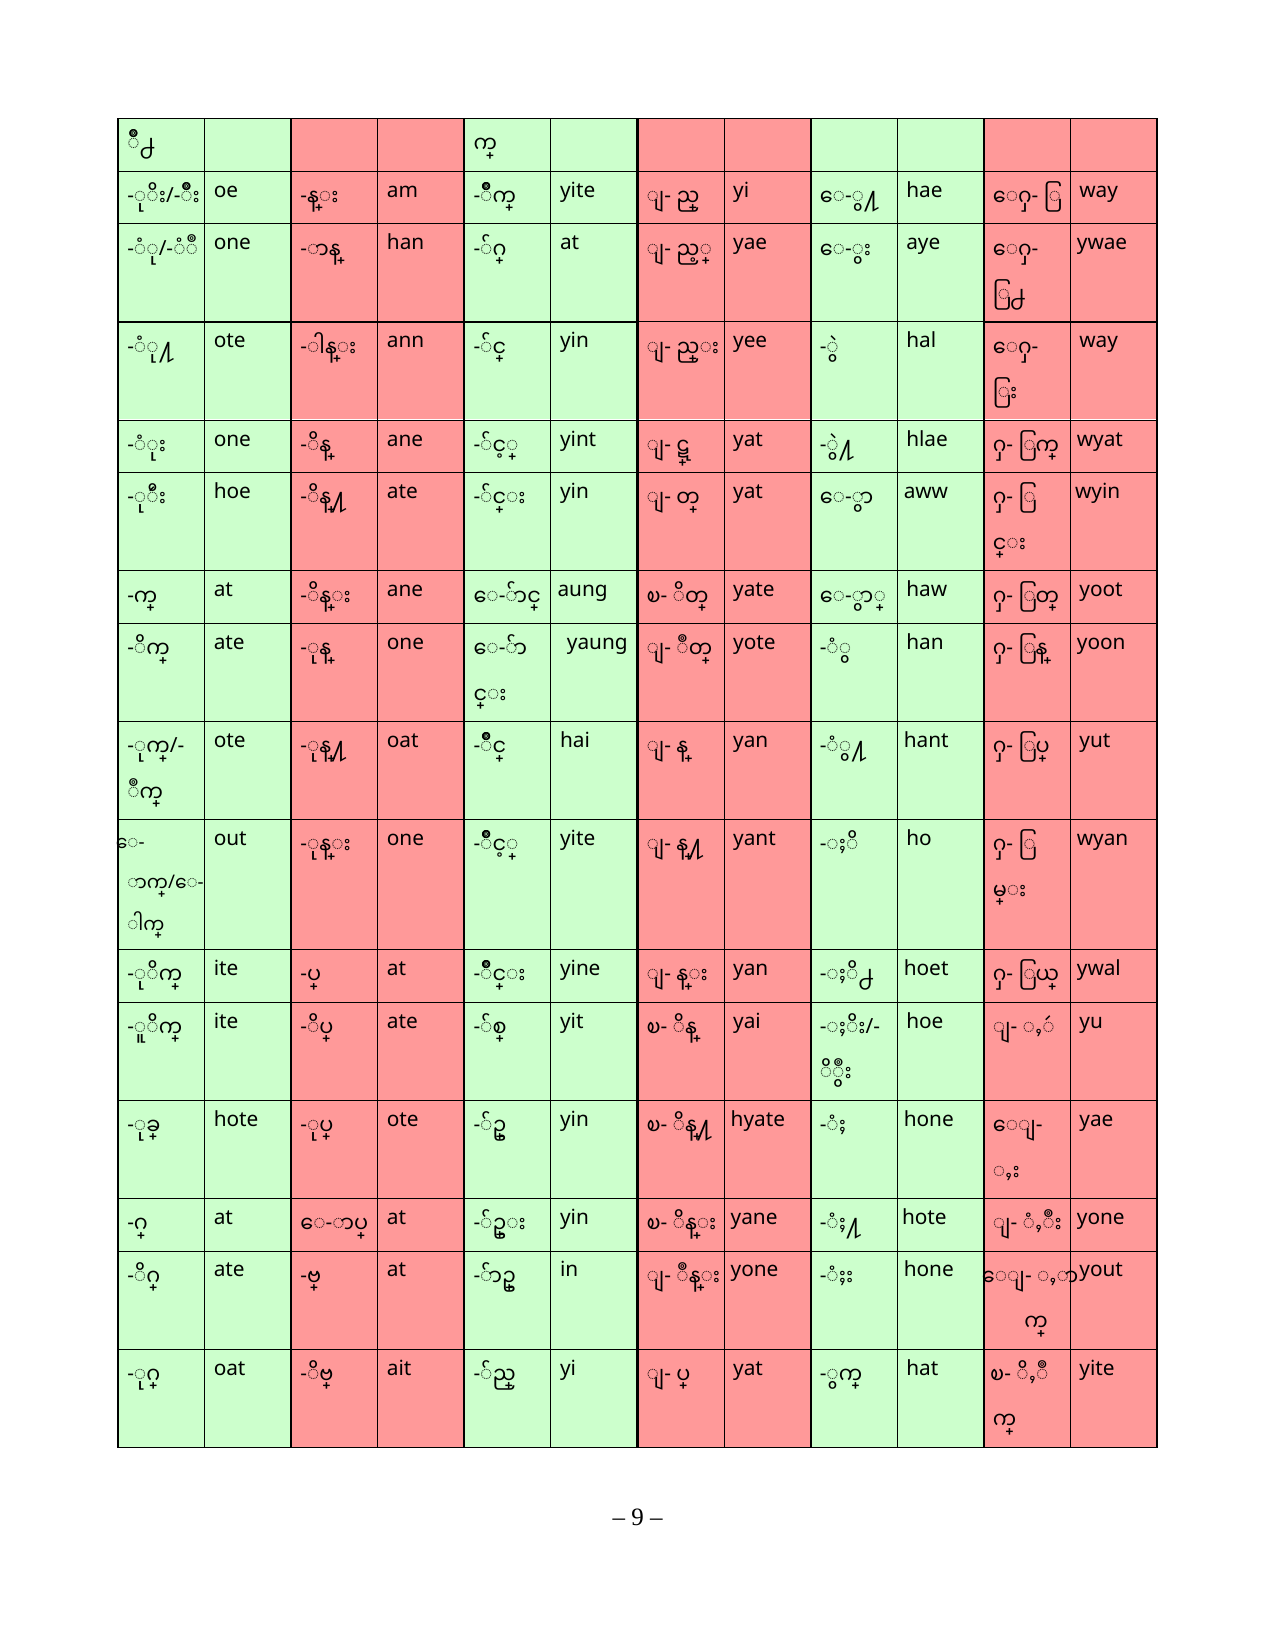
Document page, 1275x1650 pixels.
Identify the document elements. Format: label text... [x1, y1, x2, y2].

table_cell ၿ- ိႇဳက္ [985, 1350, 1070, 1447]
table_cell -ုိက္ [119, 950, 204, 1002]
table_cell yai [725, 1003, 810, 1100]
table_cell hat [898, 1350, 983, 1447]
table_cell ျ- ဳန္း [639, 1252, 724, 1349]
table_cell ၿ- ိတ္ [639, 571, 724, 623]
table_cell hoe [898, 1003, 983, 1100]
table_cell ျ- တ္ [639, 473, 724, 570]
table_cell hant [898, 722, 983, 819]
table_cell yi [725, 172, 810, 223]
table_cell -ုန္း [292, 820, 377, 949]
table_cell -က္ [119, 571, 204, 623]
table_cell -ႈိ [812, 820, 897, 949]
table_cell -ုိး/-ိဳး [119, 172, 204, 223]
table_cell ane [378, 571, 463, 623]
table_cell ျ- န္း [639, 950, 724, 1002]
table_cell -ံု႔ [119, 323, 204, 419]
table_cell ေ-်ာင္ [465, 571, 550, 623]
table_cell at [205, 1199, 290, 1251]
table_cell -ါန္း [292, 323, 377, 419]
table_cell yin [551, 1199, 636, 1251]
table_cell yin [551, 473, 636, 570]
table_cell [985, 119, 1070, 171]
table_cell -ံု/-ံဳ [119, 224, 204, 321]
table_cell wyan [1071, 820, 1156, 949]
table_cell oat [378, 722, 463, 819]
table_cell -ုန္ [292, 624, 377, 721]
table_cell [551, 119, 636, 171]
table_cell ait [378, 1350, 463, 1447]
table_cell -ာန္ [292, 224, 377, 321]
table_cell ျ- န္႔ [639, 820, 724, 949]
table_cell yout [1071, 1252, 1156, 1349]
table_cell hai [551, 722, 636, 819]
table_cell ote [205, 323, 290, 419]
table_cell ျ- ႇဴ [985, 1003, 1070, 1100]
table_cell hote [205, 1101, 290, 1198]
table_cell ႕ [119, 119, 204, 171]
table_cell -ံႈး [812, 1252, 897, 1349]
table_cell ျ- ည္ [639, 172, 724, 223]
table_cell ႁ- ြယ္ [985, 950, 1070, 1002]
table_cell -်ဳိင္း [465, 950, 550, 1002]
table_cell yoon [1071, 624, 1156, 721]
table_cell yan [725, 950, 810, 1002]
table_cell ho [898, 820, 983, 949]
table_cell -်ဳိက္ [465, 172, 550, 223]
table_cell ေ-ွး [812, 224, 897, 321]
table_cell one [205, 421, 290, 472]
table_cell ၿ- ိန္း [639, 1199, 724, 1251]
table_cell ေ-ွာ [812, 473, 897, 570]
table_cell ႁ- ြတ္ [985, 571, 1070, 623]
table_cell -န္း [292, 172, 377, 223]
table_cell ywal [1071, 950, 1156, 1002]
table_cell out [205, 820, 290, 949]
table_cell yote [725, 624, 810, 721]
table_cell -်ဂ္ [465, 224, 550, 321]
table_cell at [378, 1252, 463, 1349]
table_cell ၿ- ိန္ [639, 1003, 724, 1100]
table_cell ႁ- ြက္ [985, 421, 1070, 472]
table_cell yaung [551, 624, 636, 721]
table_cell -်င့္ [465, 421, 550, 472]
table_cell ate [205, 1252, 290, 1349]
table_cell ေ-ာပ္ [292, 1199, 377, 1251]
table_cell yoot [1071, 571, 1156, 623]
table_cell yate [725, 571, 810, 623]
table_cell ate [378, 473, 463, 570]
table_cell ျ- ည္း [639, 322, 724, 419]
table_cell -ိန္း [292, 571, 377, 623]
table_cell at [551, 224, 636, 321]
table_cell yane [725, 1199, 810, 1251]
table_cell -ံွ႔ [812, 722, 897, 819]
table_cell ႁ- ြန္ [985, 624, 1070, 721]
table_cell one [378, 820, 463, 949]
table_cell က္ [465, 119, 550, 171]
table_cell at [378, 1199, 463, 1251]
table_cell one [378, 624, 463, 721]
table_cell [292, 119, 377, 171]
table_cell haw [898, 571, 983, 623]
table_cell -ိဂ္ [119, 1252, 204, 1349]
table_cell ေ-ွ႔ [812, 172, 897, 223]
table_cell -ုန္႔ [292, 722, 377, 819]
table_cell ျ- ည့္ [639, 224, 724, 321]
table_cell ျ- ံႇဳး [985, 1199, 1070, 1251]
table_cell -်င္း [465, 473, 550, 570]
table_cell in [551, 1252, 636, 1349]
table_cell yu [1071, 1003, 1156, 1100]
table_cell ite [205, 1003, 290, 1100]
table_cell han [378, 224, 463, 321]
table_cell -ုဂ္ [119, 1350, 204, 1447]
table_cell yit [551, 1003, 636, 1100]
table_cell [898, 119, 983, 171]
table_cell -ိဗ္ [292, 1350, 377, 1447]
table_cell ate [378, 1003, 463, 1100]
table_cell one [205, 224, 290, 321]
table_cell ေျ- ႇာက္ [985, 1252, 1070, 1349]
table_cell ate [205, 624, 290, 721]
table_cell aww [898, 473, 983, 570]
table_cell -ႈိ႕ [812, 950, 897, 1002]
table_cell -်ဳိင္ [465, 722, 550, 819]
table_cell yin [551, 323, 636, 419]
table_cell yut [1071, 722, 1156, 819]
table_cell hyate [725, 1101, 810, 1198]
table_cell ေ-ာက္/ေ-ါက္ [119, 820, 204, 949]
table_cell way [1071, 172, 1156, 223]
table_cell yat [725, 1350, 810, 1447]
table_cell ေႁ- ြ႕ [985, 224, 1070, 321]
table_cell ျ- ဋ္ [639, 421, 724, 472]
table_cell yite [551, 820, 636, 949]
table_cell [205, 119, 290, 171]
table_cell ite [205, 950, 290, 1002]
table_cell ywae [1071, 224, 1156, 321]
table_cell yae [725, 224, 810, 321]
table_cell [378, 119, 463, 171]
table_cell -်င္ [465, 323, 550, 419]
table_cell ေႁ- ြ [985, 172, 1070, 223]
table_cell ann [378, 323, 463, 419]
table_cell hone [898, 1101, 983, 1198]
table_cell at [378, 950, 463, 1002]
table_cell -ဗ္ [292, 1252, 377, 1349]
table_cell -ံုး [119, 421, 204, 472]
table_cell -ွဲ႔ [812, 421, 897, 472]
table_cell wyin [1071, 473, 1156, 570]
table_cell ျ- ပ္ [639, 1350, 724, 1447]
table_cell -ုဴိး [119, 473, 204, 570]
table_cell -ုခ္ [119, 1101, 204, 1198]
table_cell hal [898, 322, 983, 419]
table_cell yi [551, 1350, 636, 1447]
table_cell [812, 119, 897, 171]
table_cell oe [205, 172, 290, 223]
table_cell hlae [898, 421, 983, 472]
table_cell -ိပ္ [292, 1003, 377, 1100]
table_cell -ွဲ [812, 322, 897, 419]
table_cell ႁ- ြပ္ [985, 722, 1070, 819]
table_cell ေႁ- ြး [985, 323, 1070, 419]
table_cell ote [205, 722, 290, 819]
table_cell han [898, 624, 983, 721]
table_cell -ိန္ [292, 421, 377, 472]
table_cell -ွက္ [812, 1350, 897, 1447]
table_cell ote [378, 1101, 463, 1198]
table_cell -ဂ္ [119, 1199, 204, 1251]
table_cell yite [551, 172, 636, 223]
table_cell at [205, 571, 290, 623]
table_cell ျ- ဳတ္ [639, 624, 724, 721]
table_cell -ိက္ [119, 624, 204, 721]
table_cell ၿ- ိန္႔ [639, 1101, 724, 1198]
table_cell wyat [1071, 421, 1156, 472]
table_cell yite [1071, 1350, 1156, 1447]
table_cell -်ည္ [465, 1350, 550, 1447]
table_cell -ံႈ႔ [812, 1199, 897, 1251]
table_cell yae [1071, 1101, 1156, 1198]
table_cell ေ-ွာ္ [812, 571, 897, 623]
table_cell [725, 119, 810, 171]
table_cell hoe [205, 473, 290, 570]
table_cell yone [1071, 1199, 1156, 1251]
table_cell -ုက္/-ဳက္ [119, 722, 204, 819]
table_cell -်ာဥ္ [465, 1252, 550, 1349]
table_cell yant [725, 820, 810, 949]
table_cell -ုပ္ [292, 1101, 377, 1198]
table_cell aye [898, 224, 983, 321]
table_cell -်ဥ္း [465, 1199, 550, 1251]
table_cell -ႈိး/-ိွဳး [812, 1003, 897, 1100]
table_cell way [1071, 323, 1156, 419]
table_cell yine [551, 950, 636, 1002]
table_cell [639, 119, 724, 171]
table_cell yint [551, 421, 636, 472]
table_cell yat [725, 421, 810, 472]
table_cell -်ဥ္ [465, 1101, 550, 1198]
table_cell oat [205, 1350, 290, 1447]
table_cell ျ- န္ [639, 722, 724, 819]
table_cell ႁ- ြင္း [985, 473, 1070, 570]
table_cell -ံွ [812, 624, 897, 721]
table_cell -်စ္ [465, 1003, 550, 1100]
table_cell yee [725, 322, 810, 419]
table_cell -ပ္ [292, 950, 377, 1002]
table_cell -ိန္႔ [292, 473, 377, 570]
table_cell yat [725, 473, 810, 570]
table_cell ေျ- ႇး [985, 1101, 1070, 1198]
table_cell hae [898, 172, 983, 223]
table_cell -်ဳိင့္ [465, 820, 550, 949]
table_cell [1071, 119, 1156, 171]
table_cell am [378, 172, 463, 223]
table_cell yone [725, 1252, 810, 1349]
table_cell -ံႈ [812, 1101, 897, 1198]
table_cell ေ-်ာင္း [465, 624, 550, 721]
table_cell -ူိက္ [119, 1003, 204, 1100]
table_cell hone [898, 1252, 983, 1349]
table_cell hoet [898, 950, 983, 1002]
table_cell ane [378, 421, 463, 472]
table_cell ႁ- ြမ္း [985, 820, 1070, 949]
table_cell yan [725, 722, 810, 819]
table_cell yin [551, 1101, 636, 1198]
table_cell aung [551, 571, 636, 623]
table_cell hote [898, 1199, 983, 1251]
